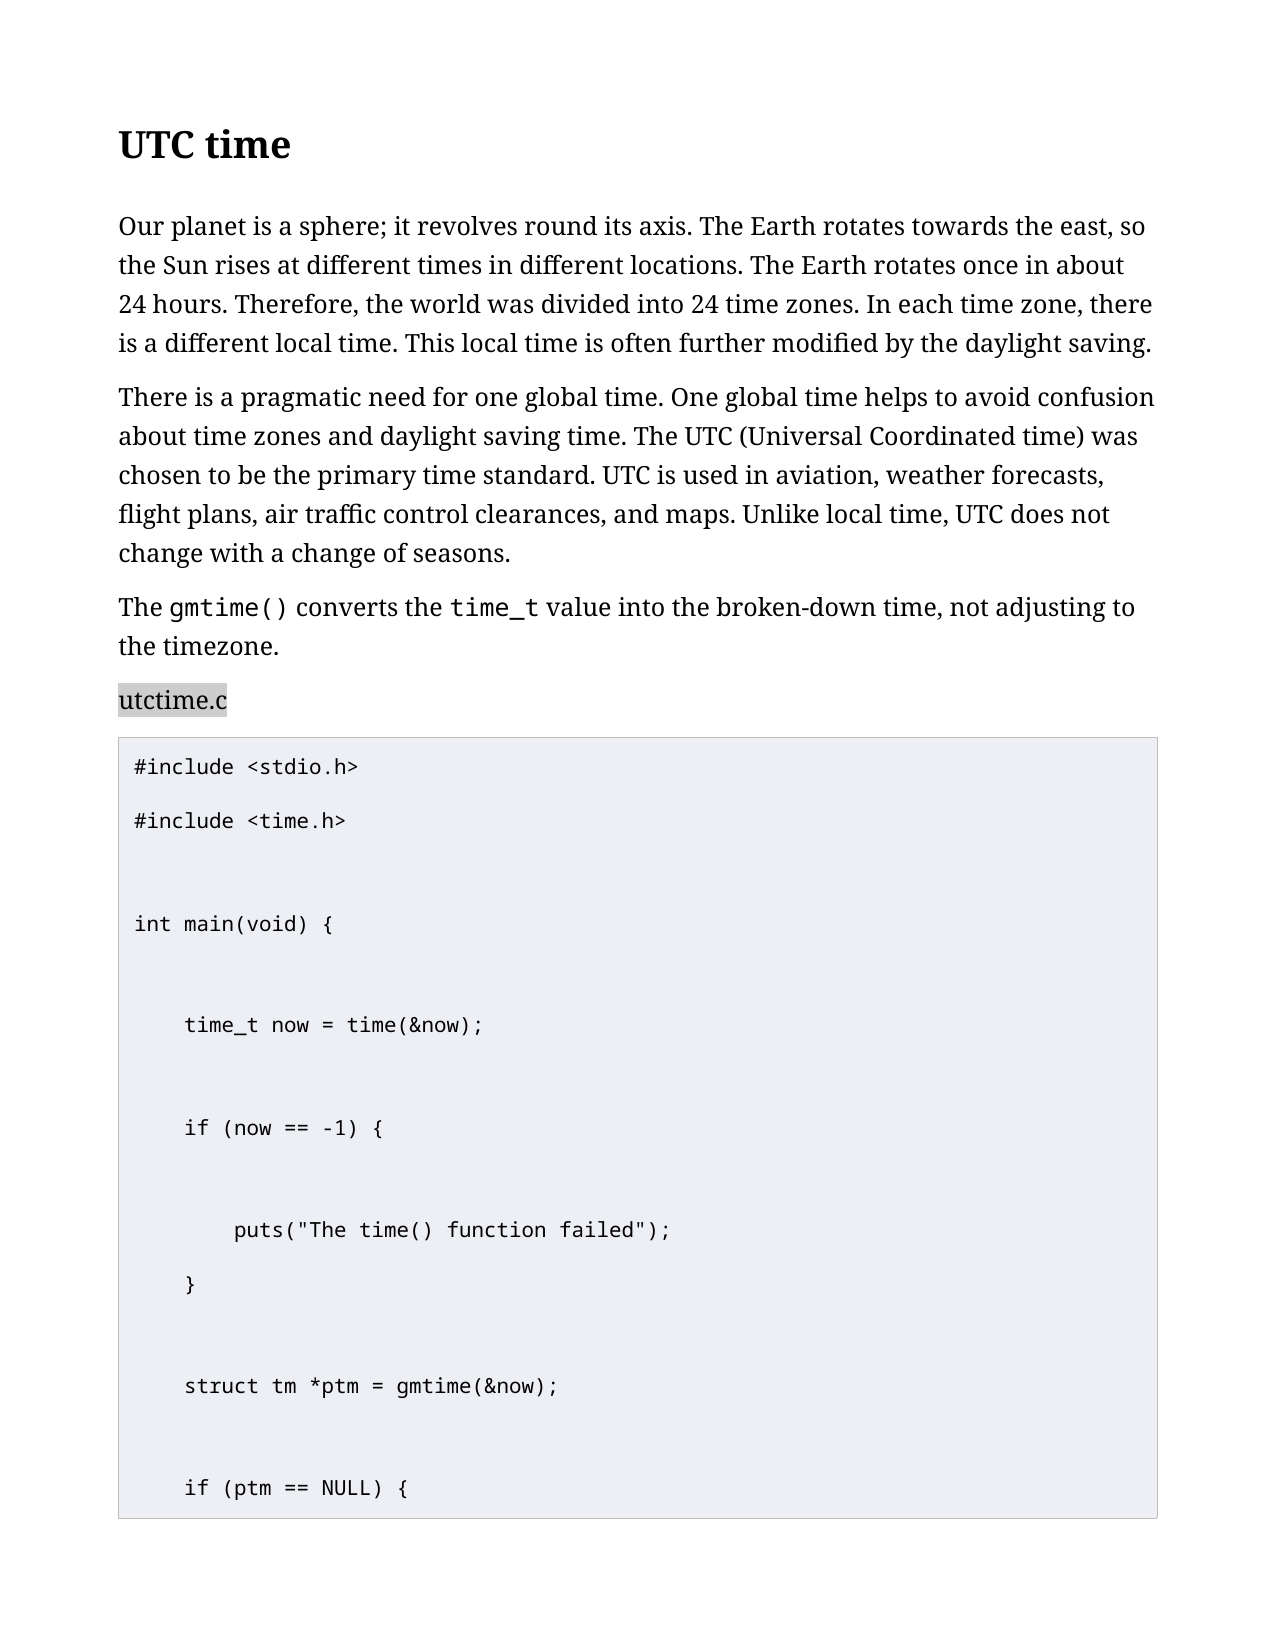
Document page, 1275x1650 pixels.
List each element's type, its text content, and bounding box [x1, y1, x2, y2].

text if (ptm == NULL) { [119, 1458, 1157, 1518]
text The gmtime() converts the time_t value into the broken-down time, not adjusting to the timezone. [118, 590, 1157, 663]
text There is a pragmatic need for one global time. One global time helps to avoid confusion about time zones and daylight saving time. The UTC (Universal Coordinated time) was chosen to be the primary time standard. UTC is used in aviation, weather forecasts, flight plans, air traffic control clearances, and maps. Unlike local time, UTC does not change with a change of seasons. [118, 379, 1157, 570]
text #include <stdio.h> [119, 738, 1157, 781]
text struct tm *ptm = gmtime(&now); [119, 1356, 1157, 1400]
text #include <time.h> [119, 791, 1157, 835]
text int main(void) { [119, 893, 1157, 937]
text puts("The time() function failed"); [119, 1199, 1157, 1243]
text utctime.c [118, 683, 1157, 717]
subtitle UTC time [118, 118, 1157, 169]
text Our planet is a sphere; it revolves round its axis. The Earth rotates towards the east, so the Sun rises at different times in different locations. The Earth rotates once in about 24 hours. Therefore, the world was divided into 24 time zones. In each time zone, there is a different local time. This local time is often further modified by the daylight saving. [118, 208, 1157, 360]
text if (now == -1) { [119, 1097, 1157, 1141]
text time_t now = time(&now); [119, 995, 1157, 1039]
text } [119, 1253, 1157, 1298]
